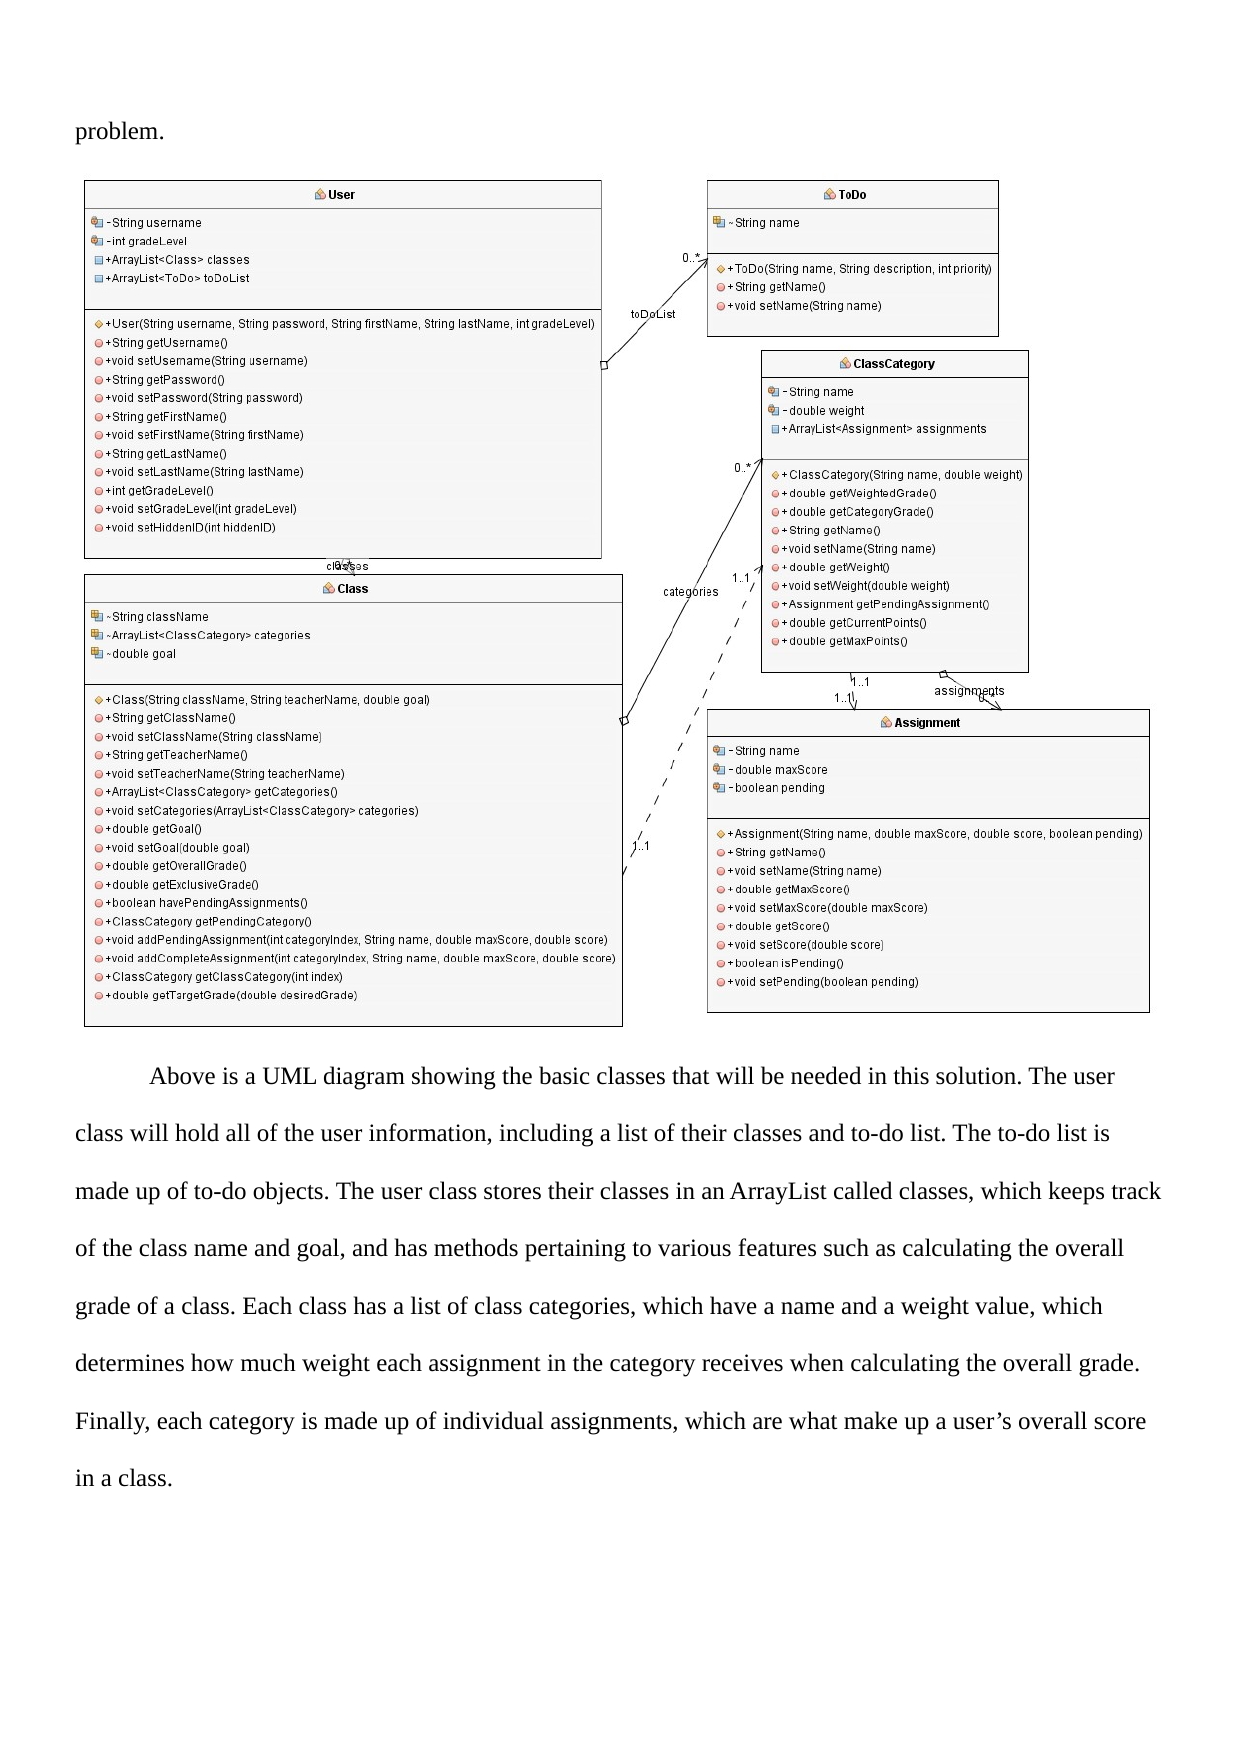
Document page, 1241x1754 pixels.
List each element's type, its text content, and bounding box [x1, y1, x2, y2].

text Above is a UML diagram showing the basic classes that will be needed in this solution. The user class will hold all of the user information, including a list of their classes and to-do list. The to-do list is made up of to-do objects. The user class stores their classes in an ArrayList called classes, which keeps track of the class name and goal, and has methods pertaining to various features such as calculating the overall grade of a class. Each class has a list of class categories, which have a name and a weight value, which determines how much weight each assignment in the category receives when calculating the overall grade. Finally, each category is made up of individual assignments, which are what make up a user’s overall score in a class. [75, 1061, 1163, 1492]
text problem. [75, 116, 1163, 144]
